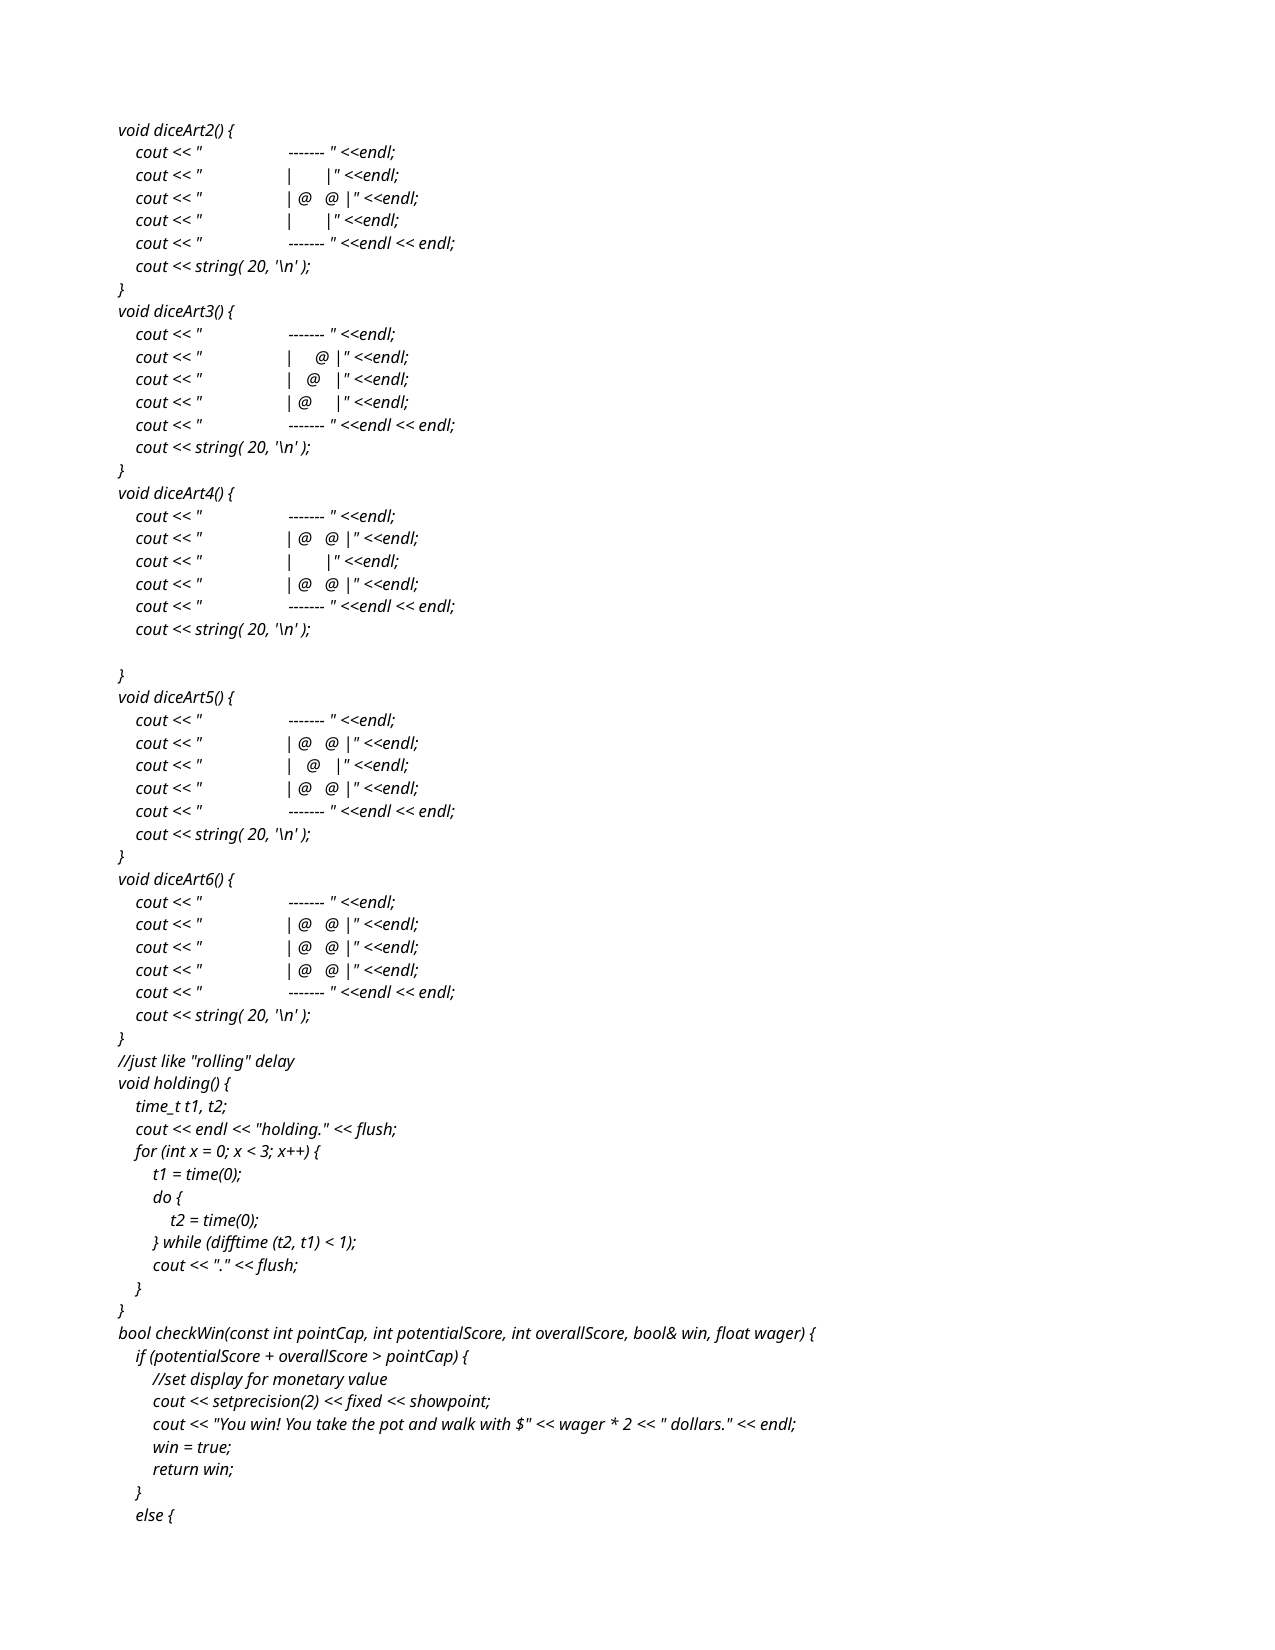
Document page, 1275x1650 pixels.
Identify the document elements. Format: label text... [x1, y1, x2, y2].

text cout << "." << flush; [118, 1253, 1157, 1276]
text cout << setprecision(2) << fixed << showpoint; [118, 1390, 1157, 1412]
text cout << " ------- " <<endl << endl; [118, 232, 1157, 254]
text void diceArt6() { [118, 867, 1157, 890]
text cout << " | @ @ |" <<endl; [118, 777, 1157, 799]
text cout << " ------- " <<endl; [118, 141, 1157, 163]
text cout << " ------- " <<endl << endl; [118, 981, 1157, 1004]
text cout << " | @ @ |" <<endl; [118, 958, 1157, 981]
text cout << " | |" <<endl; [118, 163, 1157, 186]
text cout << string( 20, '\n' ); [118, 254, 1157, 277]
text cout << " | @ @ |" <<endl; [118, 913, 1157, 936]
text cout << " | @ |" <<endl; [118, 345, 1157, 368]
text cout << " ------- " <<endl; [118, 708, 1157, 731]
text cout << " ------- " <<endl; [118, 890, 1157, 913]
text } [118, 459, 1157, 481]
text //set display for monetary value [118, 1367, 1157, 1390]
text cout << " | |" <<endl; [118, 209, 1157, 232]
text cout << " | @ @ |" <<endl; [118, 731, 1157, 754]
text void diceArt3() { [118, 300, 1157, 322]
text cout << " ------- " <<endl << endl; [118, 595, 1157, 618]
text bool checkWin(const int pointCap, int potentialScore, int overallScore, bool& win, float wager) { [118, 1322, 1157, 1344]
text cout << " | |" <<endl; [118, 549, 1157, 572]
text t2 = time(0); [118, 1208, 1157, 1231]
text void holding() { [118, 1072, 1157, 1094]
text cout << "You win! You take the pot and walk with $" << wager * 2 << " dollars." << endl; [118, 1412, 1157, 1435]
text t1 = time(0); [118, 1163, 1157, 1185]
text } [118, 1026, 1157, 1049]
text } while (difftime (t2, t1) < 1); [118, 1231, 1157, 1253]
text else { [118, 1503, 1157, 1526]
text //just like "rolling" delay [118, 1049, 1157, 1072]
text return win; [118, 1458, 1157, 1481]
text cout << " ------- " <<endl << endl; [118, 799, 1157, 822]
text cout << " ------- " <<endl << endl; [118, 413, 1157, 436]
text cout << " | @ |" <<endl; [118, 391, 1157, 413]
text cout << " | @ @ |" <<endl; [118, 186, 1157, 209]
text void diceArt4() { [118, 481, 1157, 504]
text } [118, 277, 1157, 300]
text win = true; [118, 1435, 1157, 1458]
text cout << " ------- " <<endl; [118, 322, 1157, 345]
text cout << " | @ @ |" <<endl; [118, 527, 1157, 549]
text time_t t1, t2; [118, 1094, 1157, 1117]
text } [118, 1299, 1157, 1322]
text void diceArt2() { [118, 118, 1157, 141]
text cout << " | @ @ |" <<endl; [118, 572, 1157, 595]
text cout << " | @ @ |" <<endl; [118, 936, 1157, 958]
text cout << string( 20, '\n' ); [118, 436, 1157, 459]
text } [118, 1276, 1157, 1299]
text cout << string( 20, '\n' ); [118, 618, 1157, 640]
text cout << string( 20, '\n' ); [118, 1004, 1157, 1026]
text for (int x = 0; x < 3; x++) { [118, 1140, 1157, 1163]
text } [118, 845, 1157, 867]
text cout << endl << "holding." << flush; [118, 1117, 1157, 1140]
text cout << " ------- " <<endl; [118, 504, 1157, 527]
text cout << string( 20, '\n' ); [118, 822, 1157, 845]
text } [118, 663, 1157, 686]
text } [118, 1481, 1157, 1503]
text cout << " | @ |" <<endl; [118, 368, 1157, 391]
text void diceArt5() { [118, 686, 1157, 708]
text do { [118, 1185, 1157, 1208]
text cout << " | @ |" <<endl; [118, 754, 1157, 777]
text if (potentialScore + overallScore > pointCap) { [118, 1344, 1157, 1367]
